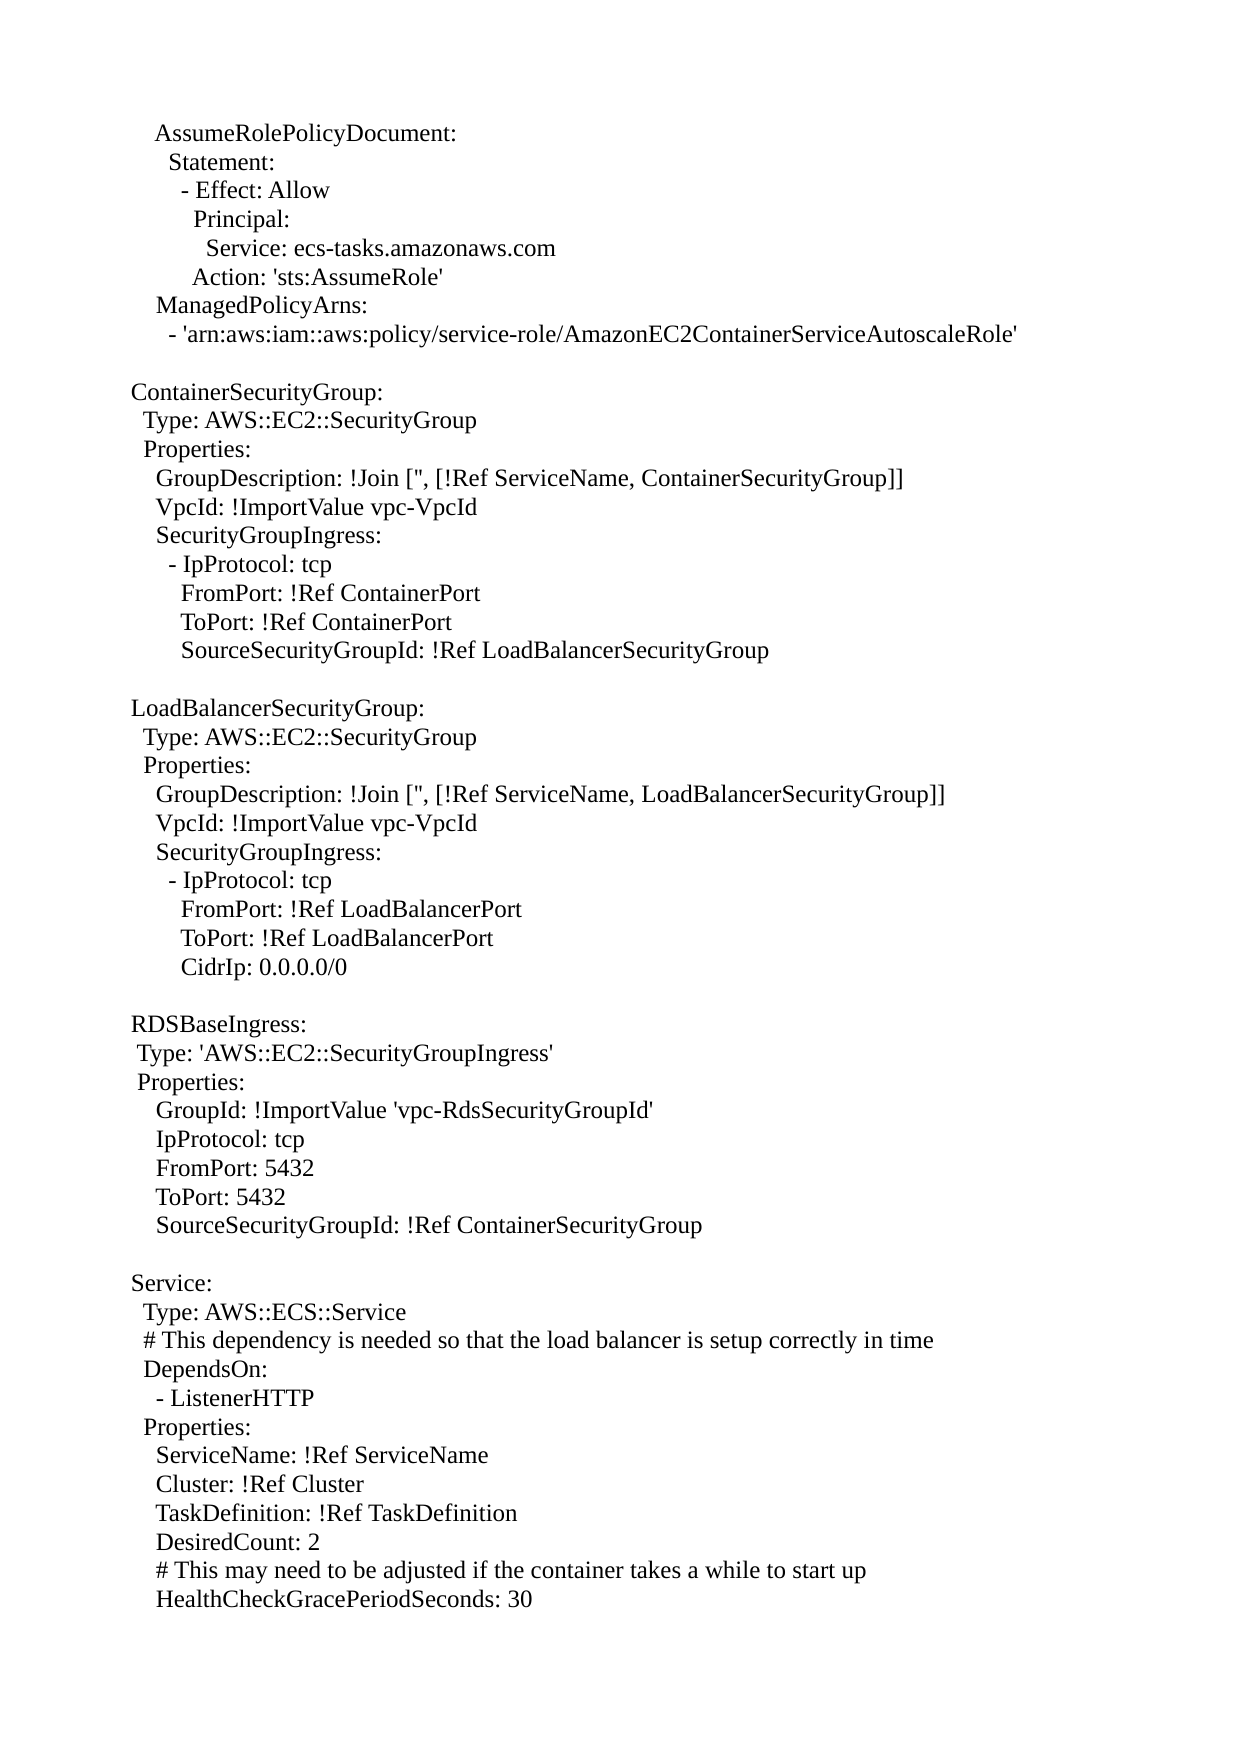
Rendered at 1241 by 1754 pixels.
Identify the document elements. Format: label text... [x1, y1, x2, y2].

text VpcId: !ImportValue vpc-VpcId [118, 492, 1122, 521]
text IpProtocol: tcp [118, 1124, 1122, 1153]
text HealthCheckGracePeriodSeconds: 30 [118, 1584, 1122, 1613]
text Properties: [118, 1067, 1122, 1096]
text # This dependency is needed so that the load balancer is setup correctly in time [118, 1326, 1122, 1354]
text ToPort: 5432 [118, 1182, 1122, 1211]
text Type: 'AWS::EC2::SecurityGroupIngress' [118, 1038, 1122, 1067]
text Action: 'sts:AssumeRole' [118, 262, 1122, 291]
text Service: [118, 1268, 1122, 1297]
text DesiredCount: 2 [118, 1527, 1122, 1556]
text Type: AWS::EC2::SecurityGroup [118, 722, 1122, 751]
text LoadBalancerSecurityGroup: [118, 693, 1122, 722]
text ContainerSecurityGroup: [118, 377, 1122, 406]
text FromPort: !Ref ContainerPort [118, 578, 1122, 607]
text - IpProtocol: tcp [118, 866, 1122, 894]
text SourceSecurityGroupId: !Ref LoadBalancerSecurityGroup [118, 636, 1122, 664]
text - Effect: Allow [118, 176, 1122, 204]
text CidrIp: 0.0.0.0/0 [118, 952, 1122, 981]
text SecurityGroupIngress: [118, 521, 1122, 549]
text RDSBaseIngress: [118, 1009, 1122, 1038]
text FromPort: !Ref LoadBalancerPort [118, 894, 1122, 923]
text - ListenerHTTP [118, 1383, 1122, 1412]
text Service: ecs-tasks.amazonaws.com [118, 233, 1122, 262]
text Type: AWS::ECS::Service [118, 1297, 1122, 1326]
text ManagedPolicyArns: [118, 291, 1122, 319]
text - 'arn:aws:iam::aws:policy/service-role/AmazonEC2ContainerServiceAutoscaleRole' [118, 319, 1122, 348]
text Statement: [118, 147, 1122, 176]
text Cluster: !Ref Cluster [118, 1469, 1122, 1498]
text GroupDescription: !Join ['', [!Ref ServiceName, LoadBalancerSecurityGroup]] [118, 779, 1122, 808]
text Properties: [118, 434, 1122, 463]
text # This may need to be adjusted if the container takes a while to start up [118, 1556, 1122, 1584]
text GroupDescription: !Join ['', [!Ref ServiceName, ContainerSecurityGroup]] [118, 463, 1122, 492]
text VpcId: !ImportValue vpc-VpcId [118, 808, 1122, 837]
text ServiceName: !Ref ServiceName [118, 1441, 1122, 1469]
text DependsOn: [118, 1354, 1122, 1383]
text Properties: [118, 751, 1122, 779]
text Type: AWS::EC2::SecurityGroup [118, 406, 1122, 434]
text ToPort: !Ref ContainerPort [118, 607, 1122, 636]
text AssumeRolePolicyDocument: [118, 118, 1122, 147]
text Properties: [118, 1412, 1122, 1441]
text SecurityGroupIngress: [118, 837, 1122, 866]
text ToPort: !Ref LoadBalancerPort [118, 923, 1122, 952]
text TaskDefinition: !Ref TaskDefinition [118, 1498, 1122, 1527]
text Principal: [118, 204, 1122, 233]
text FromPort: 5432 [118, 1153, 1122, 1182]
text GroupId: !ImportValue 'vpc-RdsSecurityGroupId' [118, 1096, 1122, 1124]
text - IpProtocol: tcp [118, 549, 1122, 578]
text SourceSecurityGroupId: !Ref ContainerSecurityGroup [118, 1211, 1122, 1239]
